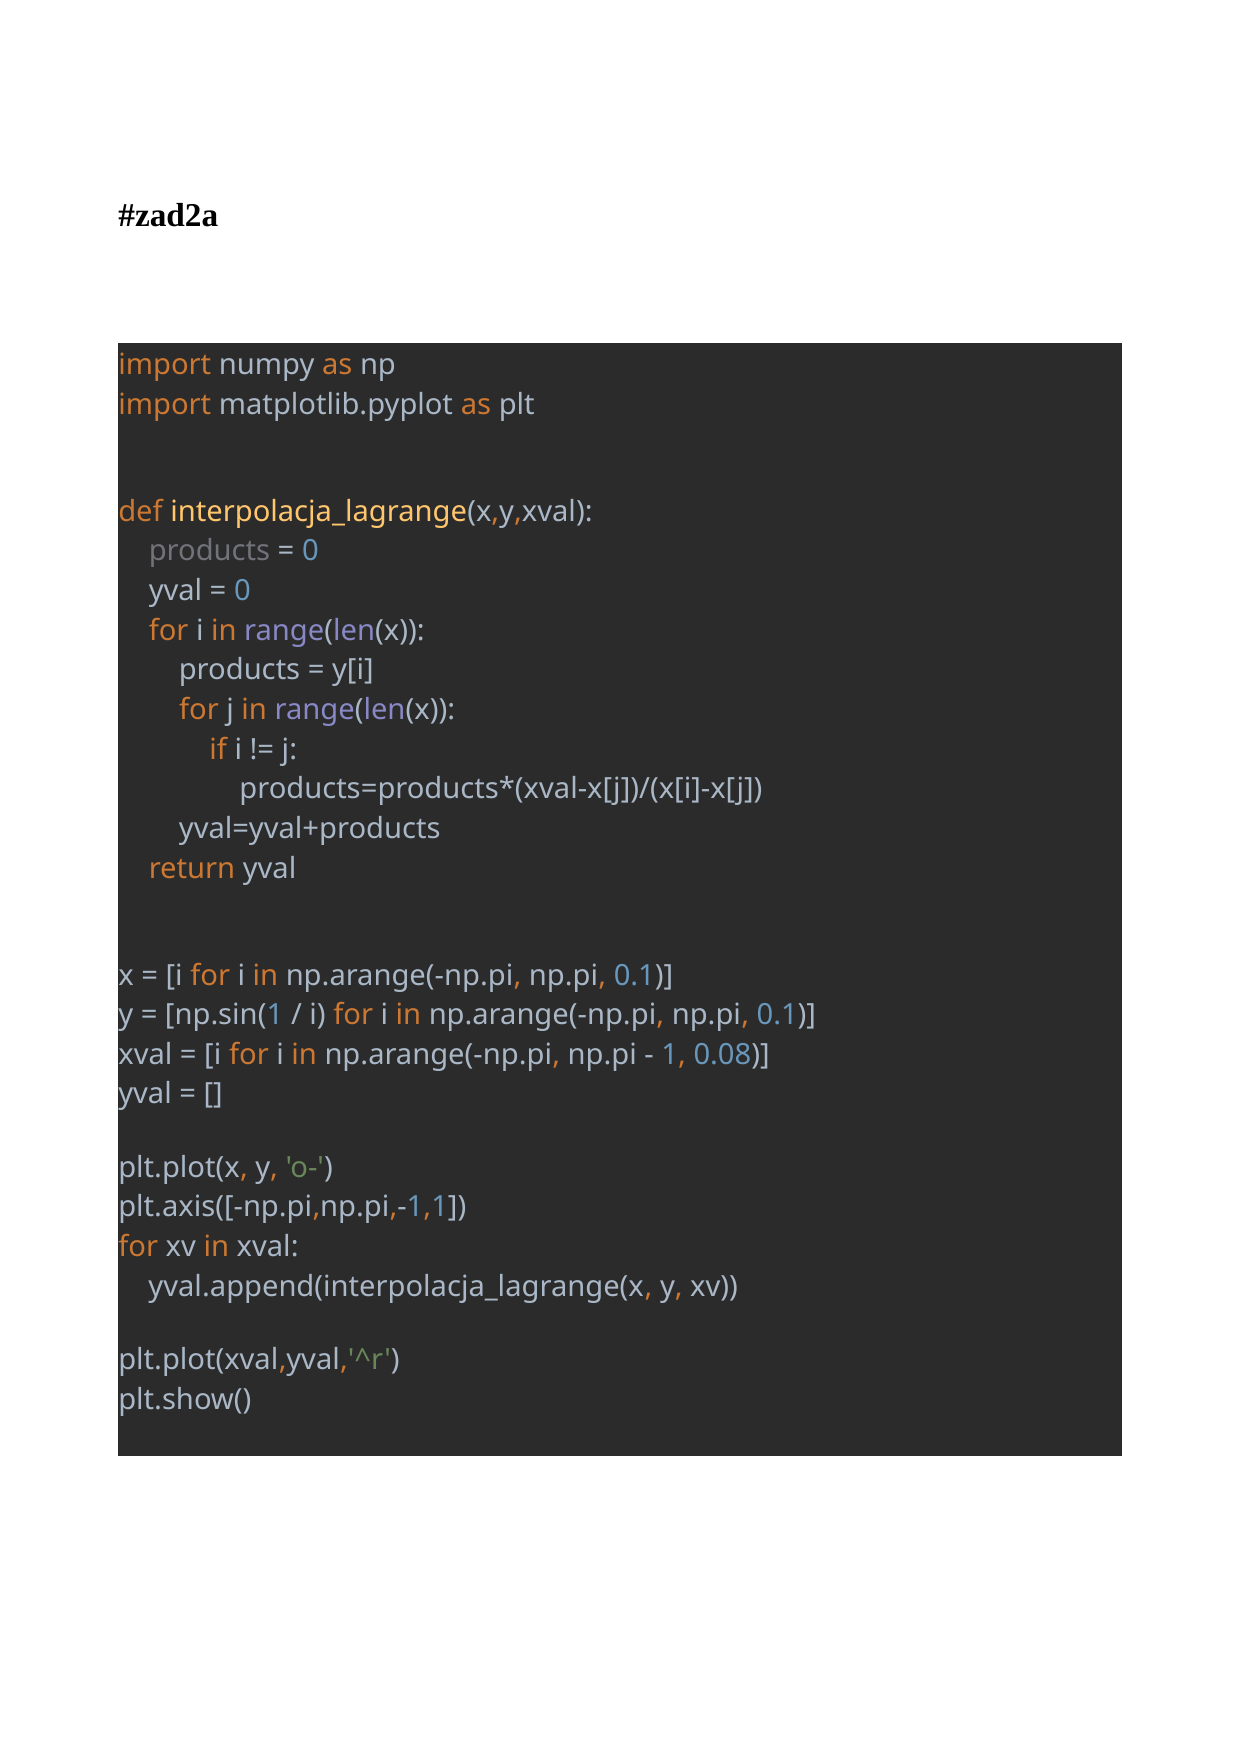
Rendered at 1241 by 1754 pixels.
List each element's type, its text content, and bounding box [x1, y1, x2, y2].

text #zad2a [118, 195, 1122, 233]
text import numpy as np import matplotlib.pyplot as plt def interpolacja_lagrange(x,y,xval): products = 0 yval = 0 for i in range(len(x)): products = y[i] for j in range(len(x)): if i != j: products=products*(xval-x[j])/(x[i]-x[j]) yval=yval+products return yval x = [i for i in np.arange(-np.pi, np.pi, 0.1)] y = [np.sin(1 / i) for i in np.arange(-np.pi, np.pi, 0.1)] xval = [i for i in np.arange(-np.pi, np.pi - 1, 0.08)] yval = [] plt.plot(x, y, 'o-') plt.axis([-np.pi,np.pi,-1,1]) for xv in xval: yval.append(interpolacja_lagrange(x, y, xv)) plt.plot(xval,yval,'^r') plt.show() [118, 343, 1122, 1456]
